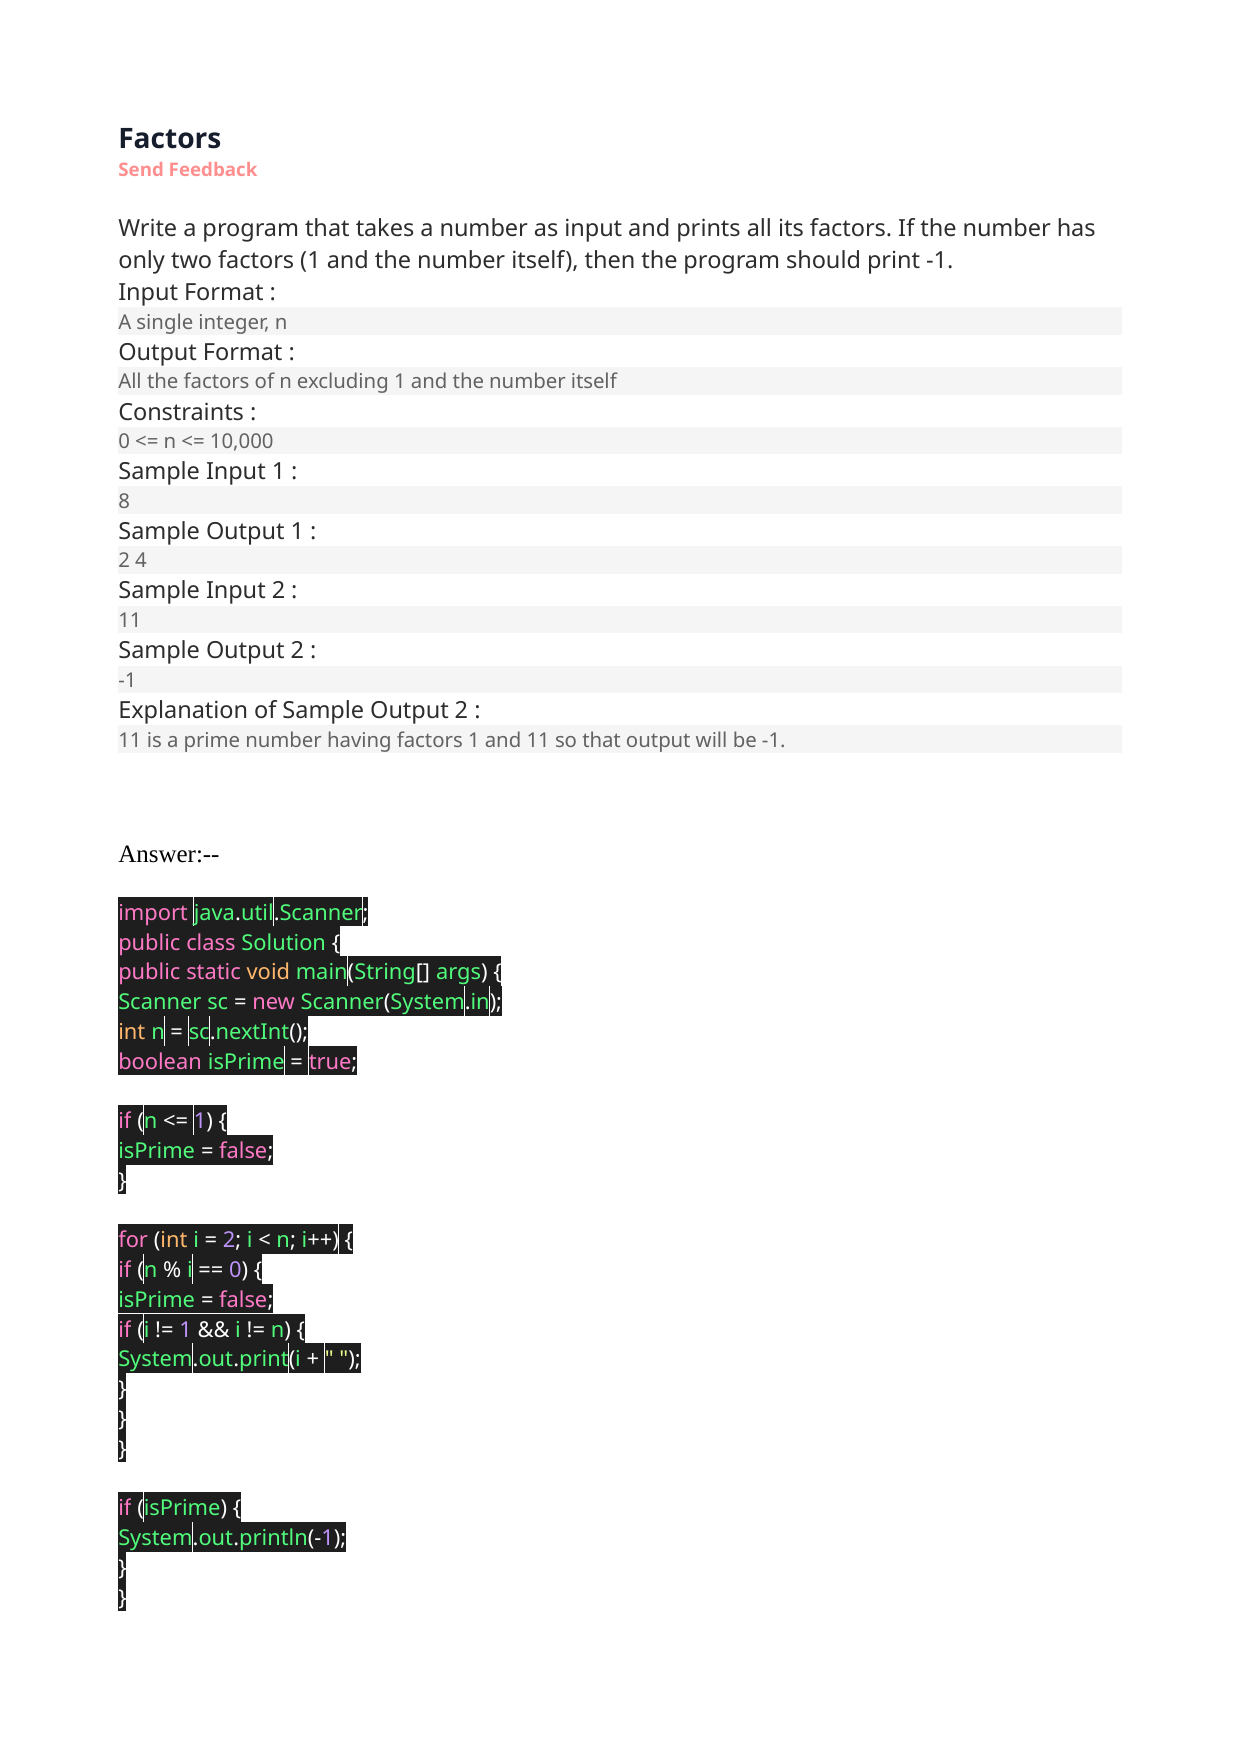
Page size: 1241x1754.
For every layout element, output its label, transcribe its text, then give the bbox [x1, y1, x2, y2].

text if (i != 1 && i != n) { [118, 1313, 1122, 1343]
text 11 is a prime number having factors 1 and 11 so that output will be -1. [118, 725, 1122, 753]
text isPrime = false; [118, 1284, 1122, 1313]
text System.out.println(-1); [118, 1522, 1122, 1552]
subtitle Sample Input 1 : [118, 454, 1122, 486]
text } [118, 1165, 1122, 1194]
text Answer:-- [118, 839, 1122, 868]
text 2 4 [118, 546, 1122, 574]
text } [118, 1552, 1122, 1582]
text Scanner sc = new Scanner(System.in); [118, 986, 1122, 1016]
subtitle Sample Output 1 : [118, 514, 1122, 546]
text 8 [118, 486, 1122, 514]
text isPrime = false; [118, 1135, 1122, 1165]
text } [118, 1403, 1122, 1433]
subtitle Output Format : [118, 335, 1122, 367]
subtitle Constraints : [118, 395, 1122, 427]
text if (n % i == 0) { [118, 1254, 1122, 1284]
text } [118, 1373, 1122, 1403]
text int n = sc.nextInt(); [118, 1016, 1122, 1046]
text 11 [118, 606, 1122, 633]
text Send Feedback [118, 156, 1122, 182]
text 0 <= n <= 10,000 [118, 427, 1122, 454]
text A single integer, n [118, 307, 1122, 335]
text Factors [118, 118, 1122, 156]
text } [118, 1582, 1122, 1611]
subtitle Sample Input 2 : [118, 574, 1122, 606]
text boolean isPrime = true; [118, 1046, 1122, 1075]
text System.out.print(i + " "); [118, 1343, 1122, 1373]
subtitle Sample Output 2 : [118, 633, 1122, 666]
text import java.util.Scanner; [118, 897, 1122, 926]
text if (isPrime) { [118, 1492, 1122, 1522]
text All the factors of n excluding 1 and the number itself [118, 367, 1122, 395]
text public static void main(String[] args) { [118, 956, 1122, 986]
text -1 [118, 666, 1122, 693]
text if (n <= 1) { [118, 1105, 1122, 1135]
text public class Solution { [118, 926, 1122, 956]
subtitle Input Format : [118, 275, 1122, 307]
text for (int i = 2; i < n; i++) { [118, 1224, 1122, 1254]
text } [118, 1433, 1122, 1462]
subtitle Write a program that takes a number as input and prints all its factors. If the number has only two factors (1 and the number itself), then the program should print -1. [118, 211, 1122, 275]
subtitle Explanation of Sample Output 2 : [118, 693, 1122, 725]
